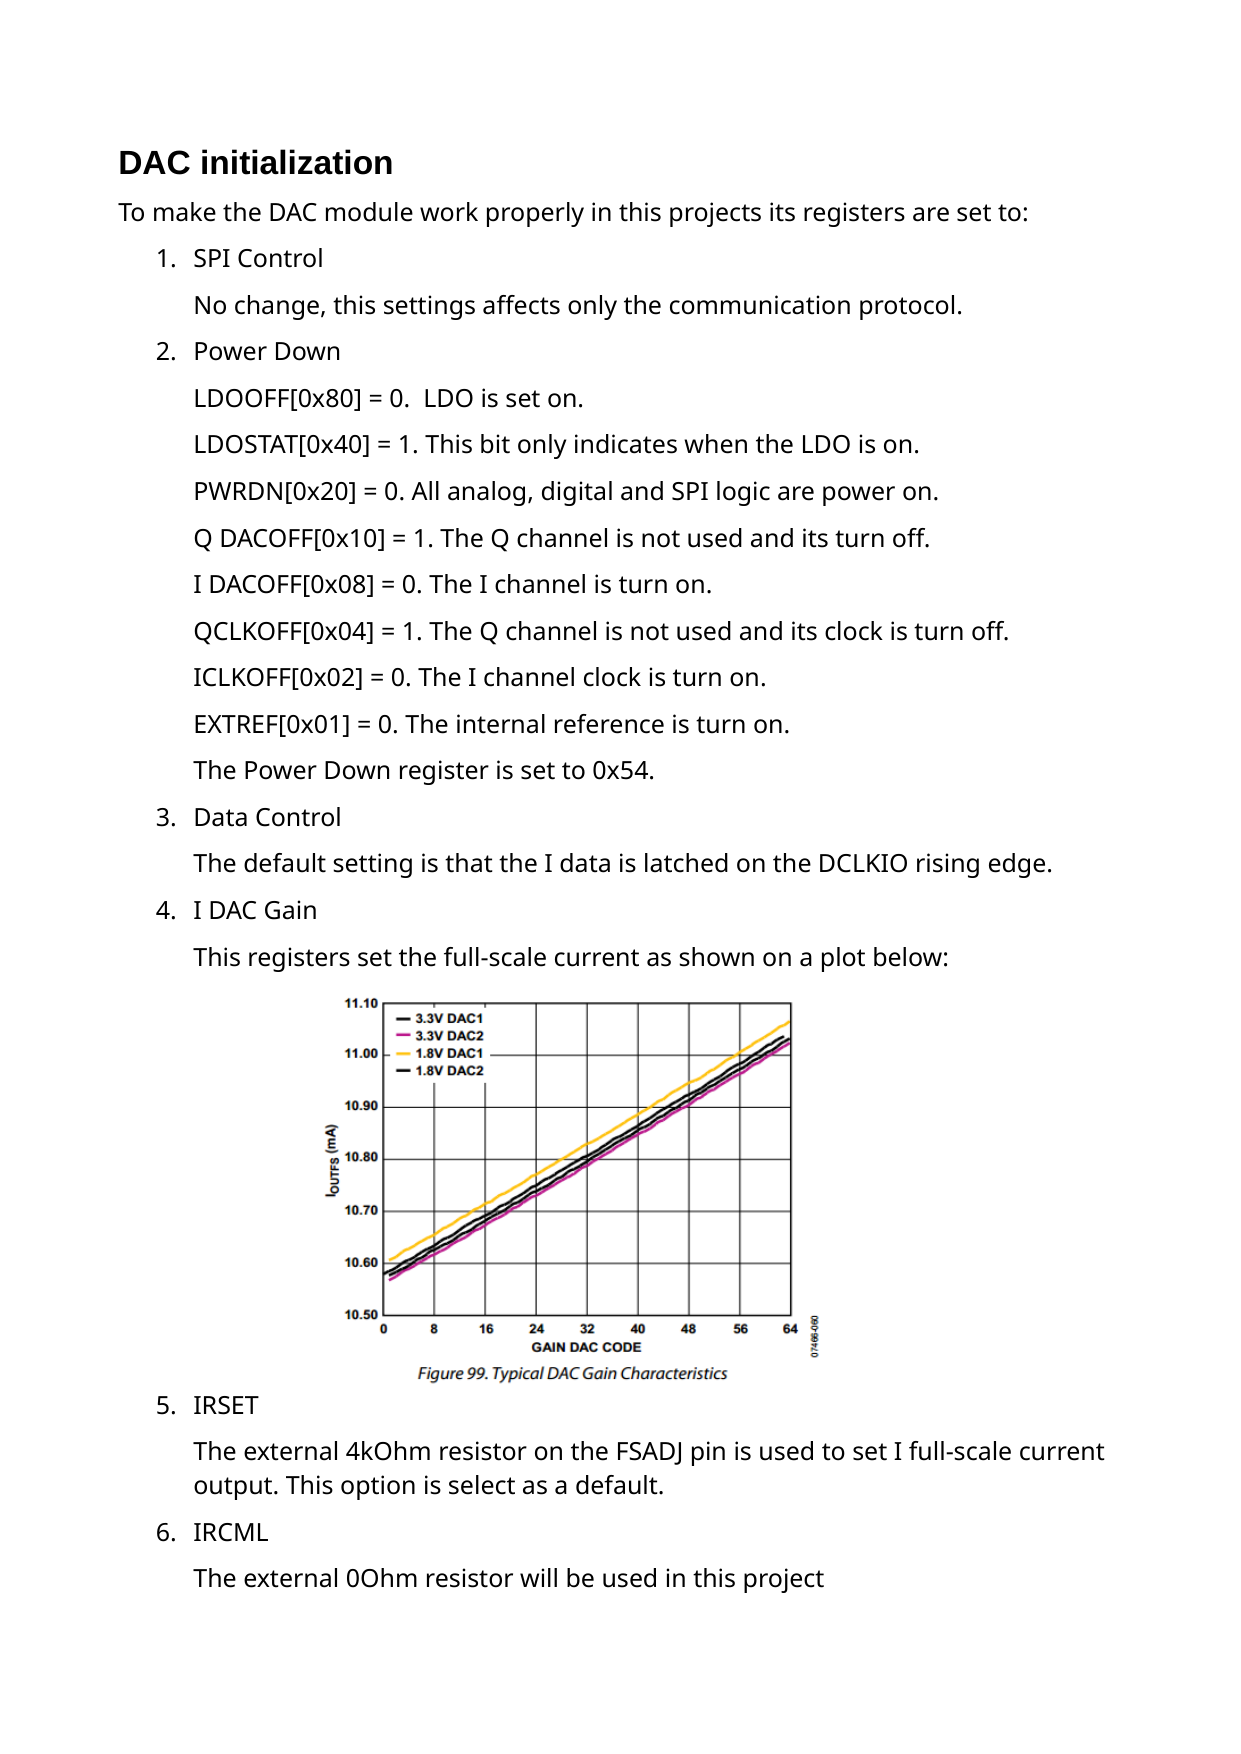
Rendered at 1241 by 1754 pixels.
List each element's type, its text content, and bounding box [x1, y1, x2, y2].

subtitle DAC initialization [118, 143, 1122, 182]
list The external 4kOhm resistor on the FSADJ pin is used to set I full-scale current output. This option is select as a default. [156, 1434, 1122, 1502]
list The default setting is that the I data is latched on the DCLKIO rising edge. [156, 846, 1122, 880]
list The external 0Ohm resistor will be used in this project [156, 1561, 1122, 1595]
list I DAC Gain [156, 893, 1122, 927]
list EXTREF[0x01] = 0. The internal reference is turn on. [156, 706, 1122, 741]
list This registers set the full-scale current as shown on a plot below: [156, 939, 1122, 973]
list PWRDN[0x20] = 0. All analog, digital and SPI logic are power on. [156, 474, 1122, 508]
list IRCML [156, 1514, 1122, 1548]
list QCLKOFF[0x04] = 1. The Q channel is not used and its clock is turn off. [156, 613, 1122, 647]
list Q DACOFF[0x10] = 1. The Q channel is not used and its turn off. [156, 520, 1122, 554]
text To make the DAC module work properly in this projects its registers are set to: [118, 194, 1122, 228]
list Data Control [156, 799, 1122, 834]
list Power Down [156, 334, 1122, 368]
list IRSET [156, 986, 1122, 1421]
list LDOOFF[0x80] = 0. LDO is set on. [156, 381, 1122, 414]
list LDOSTAT[0x40] = 1. This bit only indicates when the LDO is on. [156, 427, 1122, 461]
list ICLKOFF[0x02] = 0. The I channel clock is turn on. [156, 660, 1122, 694]
list I DACOFF[0x08] = 0. The I channel is turn on. [156, 567, 1122, 601]
list SPI Control [156, 241, 1122, 275]
list The Power Down register is set to 0x54. [156, 753, 1122, 787]
list No change, this settings affects only the communication protocol. [156, 287, 1122, 321]
